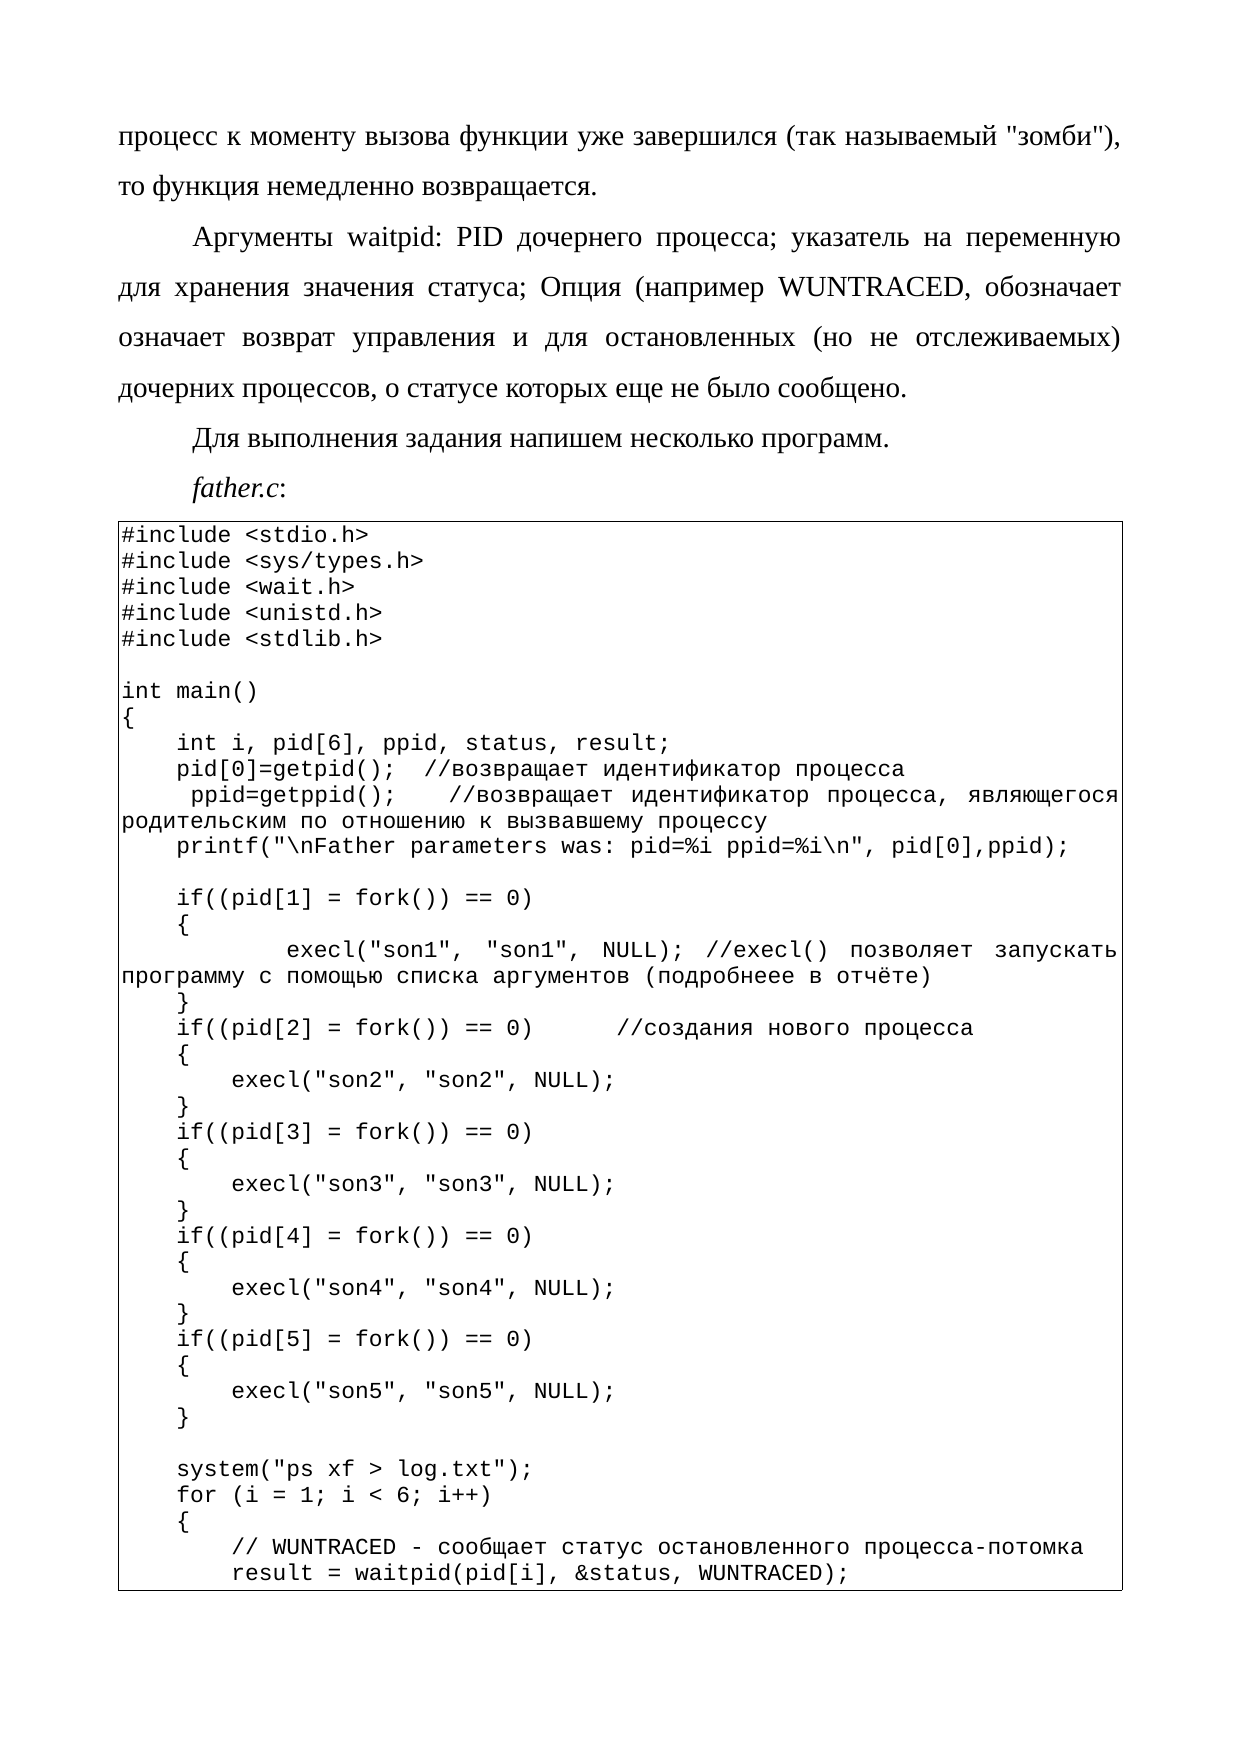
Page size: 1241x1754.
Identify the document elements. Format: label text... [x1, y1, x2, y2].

text { [119, 1247, 1122, 1273]
text execl("son5", "son5", NULL); [119, 1377, 1122, 1402]
text result = waitpid(pid[i], &status, WUNTRACED); [119, 1558, 1122, 1590]
text { [119, 1506, 1122, 1532]
text Для выполнения задания напишем несколько программ. [118, 420, 1122, 453]
text if((pid[1] = fork()) == 0) [119, 884, 1122, 910]
text #include <stdio.h> [119, 522, 1122, 547]
text ppid=getppid(); //возвращает идентификатор процесса, являющегося родительским по отношению к вызвавшему процессу [119, 780, 1122, 832]
text { [119, 702, 1122, 728]
text int main() [119, 676, 1122, 702]
text } [119, 1091, 1122, 1117]
text execl("son3", "son3", NULL); [119, 1169, 1122, 1195]
text execl("son4", "son4", NULL); [119, 1273, 1122, 1299]
text for (i = 1; i < 6; i++) [119, 1480, 1122, 1506]
text } [119, 1195, 1122, 1221]
text { [119, 1351, 1122, 1377]
text } [119, 1299, 1122, 1325]
text #include <unistd.h> [119, 598, 1122, 624]
text { [119, 1039, 1122, 1065]
text if((pid[2] = fork()) == 0) //создания нового процесса [119, 1013, 1122, 1039]
text #include <stdlib.h> [119, 624, 1122, 653]
text } [119, 987, 1122, 1013]
text execl("son1", "son1", NULL); //execl() позволяет запускать программу с помощью списка аргументов (подробнеее в отчёте) [119, 936, 1122, 987]
text процесс к моменту вызова функции уже завершился (так называемый "зомби"), то функция немедленно возвращается. [118, 118, 1122, 202]
text pid[0]=getpid(); //возвращает идентификатор процесса [119, 754, 1122, 780]
text { [119, 910, 1122, 936]
text { [119, 1143, 1122, 1169]
text if((pid[4] = fork()) == 0) [119, 1221, 1122, 1247]
text #include <wait.h> [119, 572, 1122, 598]
text if((pid[3] = fork()) == 0) [119, 1117, 1122, 1143]
text execl("son2", "son2", NULL); [119, 1065, 1122, 1091]
text father.с: [118, 470, 1122, 504]
text #include <sys/types.h> [119, 547, 1122, 572]
text } [119, 1402, 1122, 1431]
text if((pid[5] = fork()) == 0) [119, 1325, 1122, 1351]
text system("ps xf > log.txt"); [119, 1454, 1122, 1480]
text int i, pid[6], ppid, status, result; [119, 728, 1122, 754]
text // WUNTRACED - сообщает статус остановленного процесса-потомка [119, 1532, 1122, 1558]
text printf("\nFather parameters was: pid=%i ppid=%i\n", pid[0],ppid); [119, 832, 1122, 861]
text Аргументы waitpid: PID дочернего процесса; указатель на переменную для хранения значения статуса; Опция (например WUNTRACED, обозначает означает возврат управления и для остановленных (но не отслеживаемых) дочерних процессов, о статусе которых еще не было сообщено. [118, 219, 1122, 403]
